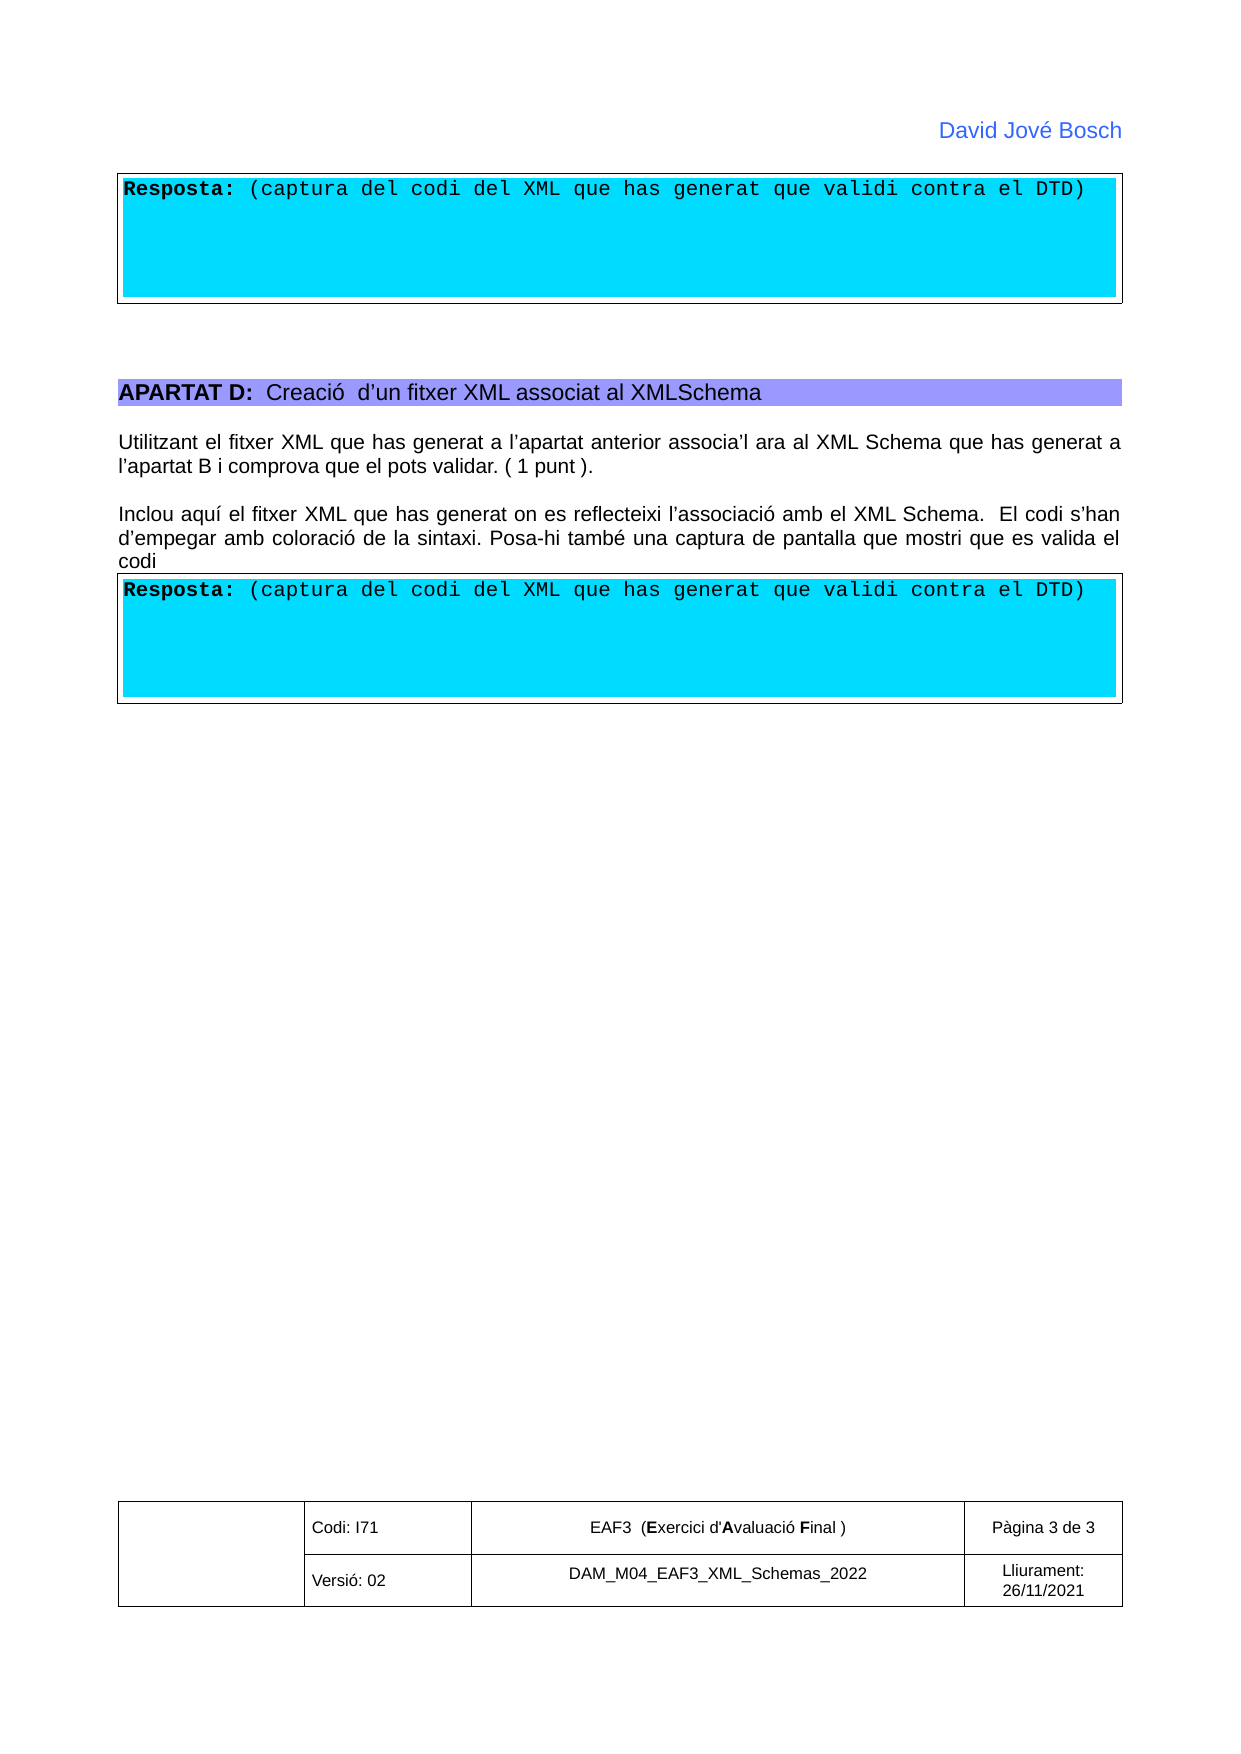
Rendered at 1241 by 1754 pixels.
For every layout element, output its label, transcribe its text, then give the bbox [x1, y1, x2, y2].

text APARTAT D: Creació d’un fitxer XML associat al XMLSchema [118, 379, 1122, 406]
text Utilitzant el fitxer XML que has generat a l’apartat anterior associa’l ara al XML Schema que has generat a l’apartat B i comprova que el pots validar. ( 1 punt ). [118, 429, 1122, 477]
table_header Resposta: (captura del codi del XML que has generat que validi contra el DTD) [118, 174, 1122, 302]
text Inclou aquí el fitxer XML que has generat on es reflecteixi l’associació amb el XML Schema. El codi s’han d’empegar amb coloració de la sintaxi. Posa-hi també una captura de pantalla que mostri que es valida el codi [118, 501, 1122, 573]
table_header Resposta: (captura del codi del XML que has generat que validi contra el DTD) [118, 574, 1122, 703]
